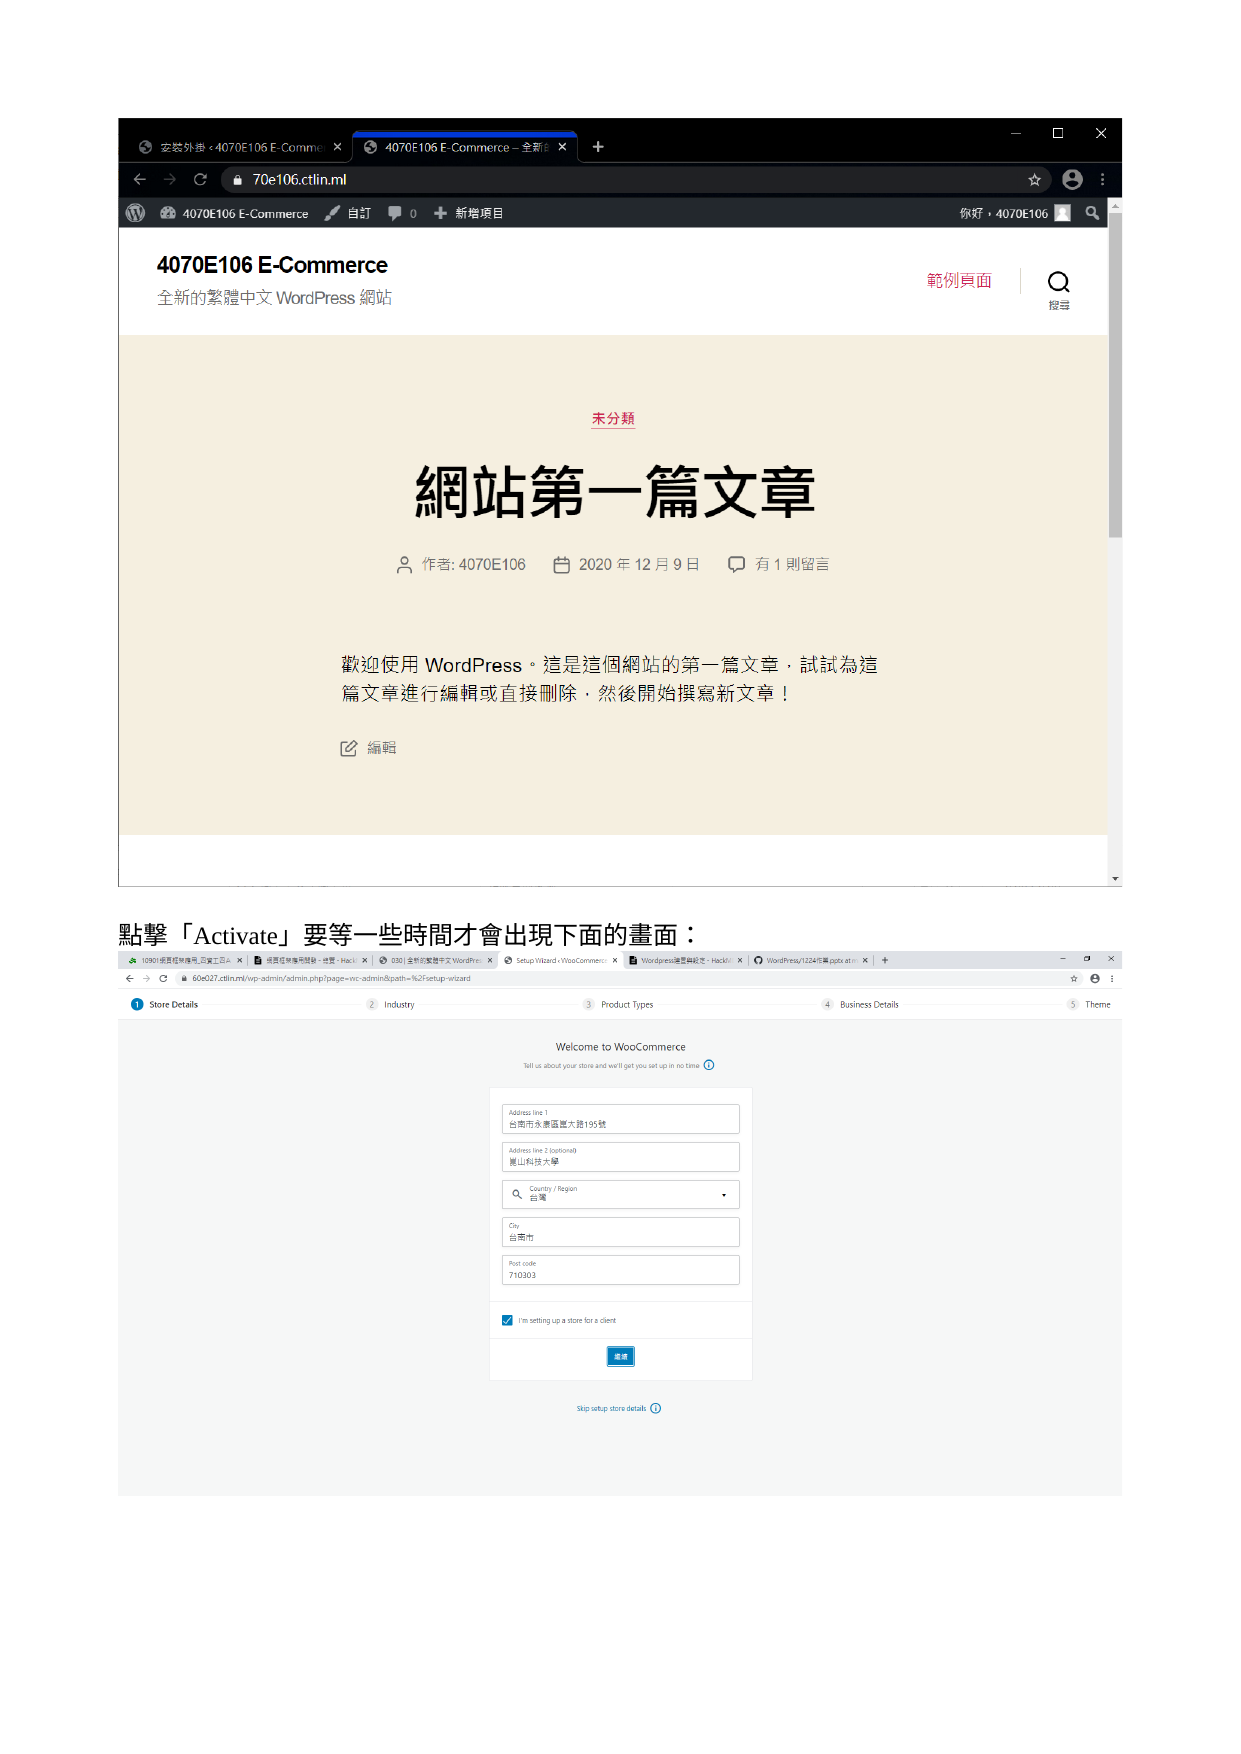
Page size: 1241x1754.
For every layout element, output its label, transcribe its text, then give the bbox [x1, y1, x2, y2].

text 點撃「Activate」要等一些時間才會出現下面的畫面： [118, 915, 1122, 951]
